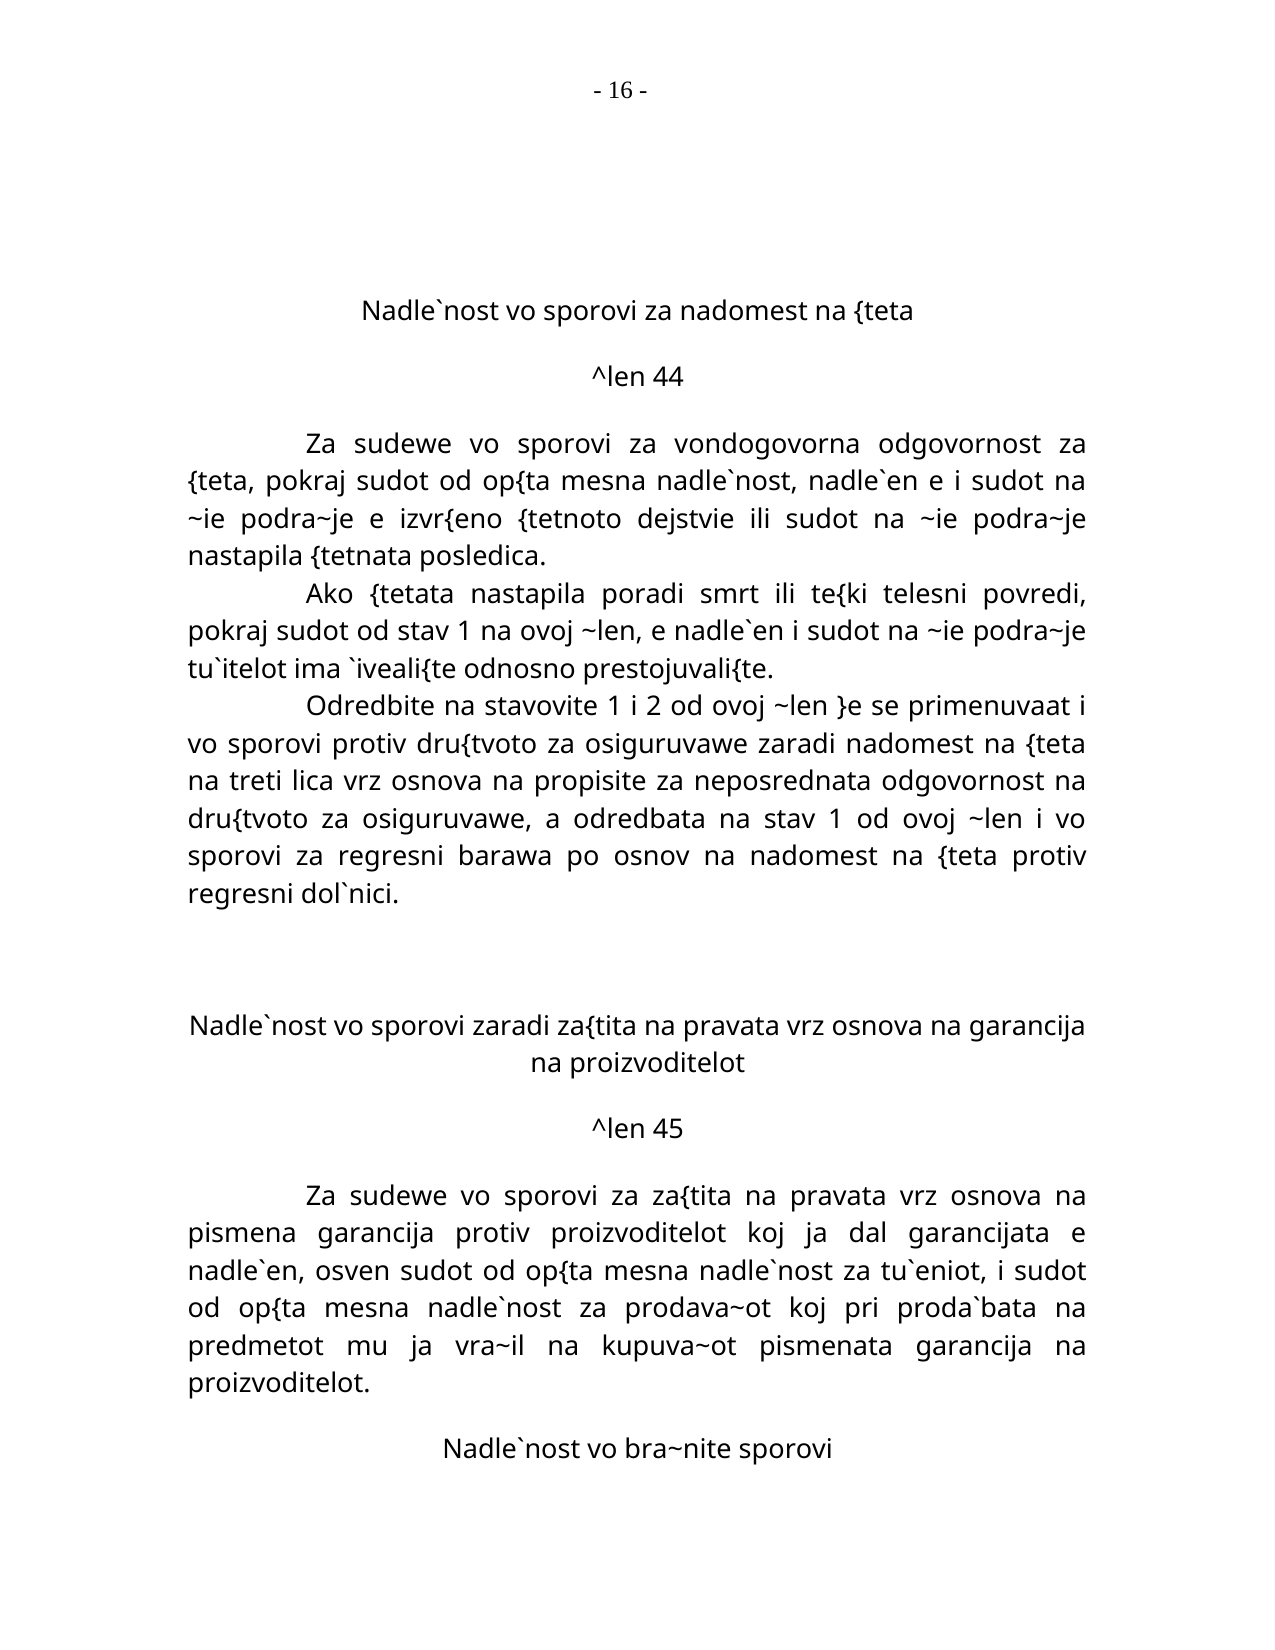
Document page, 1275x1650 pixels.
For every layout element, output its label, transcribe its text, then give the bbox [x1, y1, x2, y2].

text Nadle`nost vo bra~nite sporovi [187, 1429, 1087, 1466]
text ^len 44 [187, 358, 1087, 394]
text Odredbite na stavovite 1 i 2 od ovoj ~len }e se primenuvaat i vo sporovi protiv dru{tvoto za osiguruvawe zaradi nadomest na {teta na treti lica vrz osnova na propisite za neposrednata odgovornost na dru{tvoto za osiguruvawe, a odredbata na stav 1 od ovoj ~len i vo sporovi za regresni barawa po osnov na nadomest na {teta protiv regresni dol`nici. [187, 686, 1087, 911]
text Za sudewe vo sporovi za za{tita na pravata vrz osnova na pismena garancija protiv proizvoditelot koj ja dal garancijata e nadle`en, osven sudot od op{ta mesna nadle`nost za tu`eniot, i sudot od op{ta mesna nadle`nost za prodava~ot koj pri proda`bata na predmetot mu ja vra~il na kupuva~ot pismenata garancija na proizvoditelot. [187, 1175, 1087, 1400]
text Ako {tetata nastapila poradi smrt ili te{ki telesni povredi, pokraj sudot od stav 1 na ovoj ~len, e nadle`en i sudot na ~ie podra~je tu`itelot ima `iveali{te odnosno prestojuvali{te. [187, 574, 1087, 686]
text Nadle`nost vo sporovi zaradi za{tita na pravata vrz osnova na garancija na proizvoditelot [187, 1006, 1087, 1080]
text Za sudewe vo sporovi za vondogovorna odgovornost za {teta, pokraj sudot od op{ta mesna nadle`nost, nadle`en e i sudot na ~ie podra~je e izvr{eno {tetnoto dejstvie ili sudot na ~ie podra~je nastapila {tetnata posledica. [187, 424, 1087, 574]
text Nadle`nost vo sporovi za nadomest na {teta [187, 292, 1087, 328]
text ^len 45 [187, 1109, 1087, 1146]
